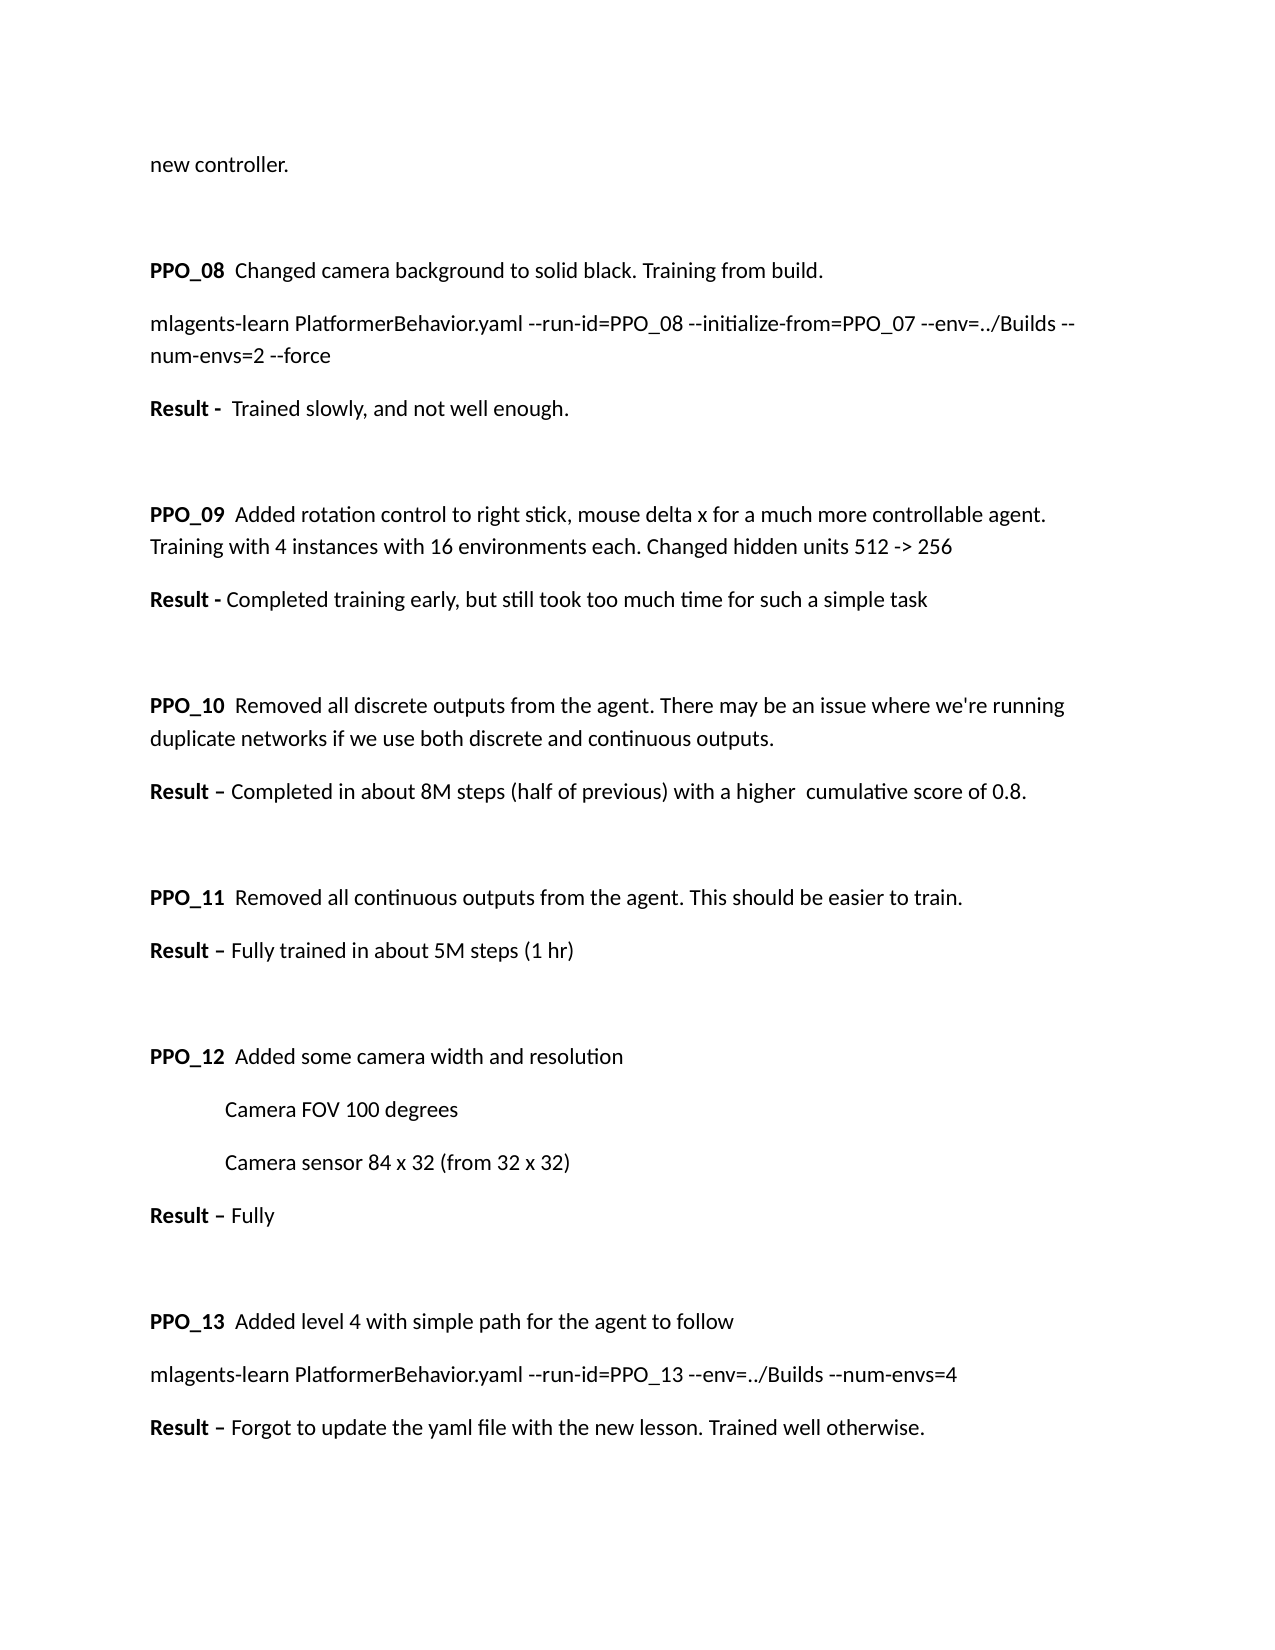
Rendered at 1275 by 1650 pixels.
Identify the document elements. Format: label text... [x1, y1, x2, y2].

text Result - Completed training early, but still took too much time for such a simple task [150, 586, 1125, 613]
text PPO_12 Added some camera width and resolution [150, 1042, 1125, 1070]
text PPO_10 Removed all discrete outputs from the agent. There may be an issue where we're running duplicate networks if we use both discrete and continuous outputs. [150, 692, 1125, 752]
text Result – Fully [150, 1201, 1125, 1229]
text PPO_08 Changed camera background to solid black. Training from build. [150, 256, 1125, 284]
text Camera FOV 100 degrees [150, 1095, 1125, 1123]
text Result – Fully trained in about 5M steps (1 hr) [150, 936, 1125, 964]
text PPO_13 Added level 4 with simple path for the agent to follow [150, 1307, 1125, 1335]
text mlagents-learn PlatformerBehavior.yaml --run-id=PPO_13 --env=../Builds --num-envs=4 [150, 1360, 1125, 1388]
text new controller. [150, 150, 1125, 178]
text Result - Trained slowly, and not well enough. [150, 394, 1125, 422]
text Result – Completed in about 8M steps (half of previous) with a higher cumulative score of 0.8. [150, 777, 1125, 805]
text mlagents-learn PlatformerBehavior.yaml --run-id=PPO_08 --initialize-from=PPO_07 --env=../Builds --num-envs=2 --force [150, 309, 1125, 369]
text PPO_11 Removed all continuous outputs from the agent. This should be easier to train. [150, 883, 1125, 911]
text PPO_09 Added rotation control to right stick, mouse delta x for a much more controllable agent. Training with 4 instances with 16 environments each. Changed hidden units 512 -> 256 [150, 500, 1125, 561]
text Result – Forgot to update the yaml file with the new lesson. Trained well otherwise. [150, 1413, 1125, 1441]
text Camera sensor 84 x 32 (from 32 x 32) [150, 1148, 1125, 1176]
